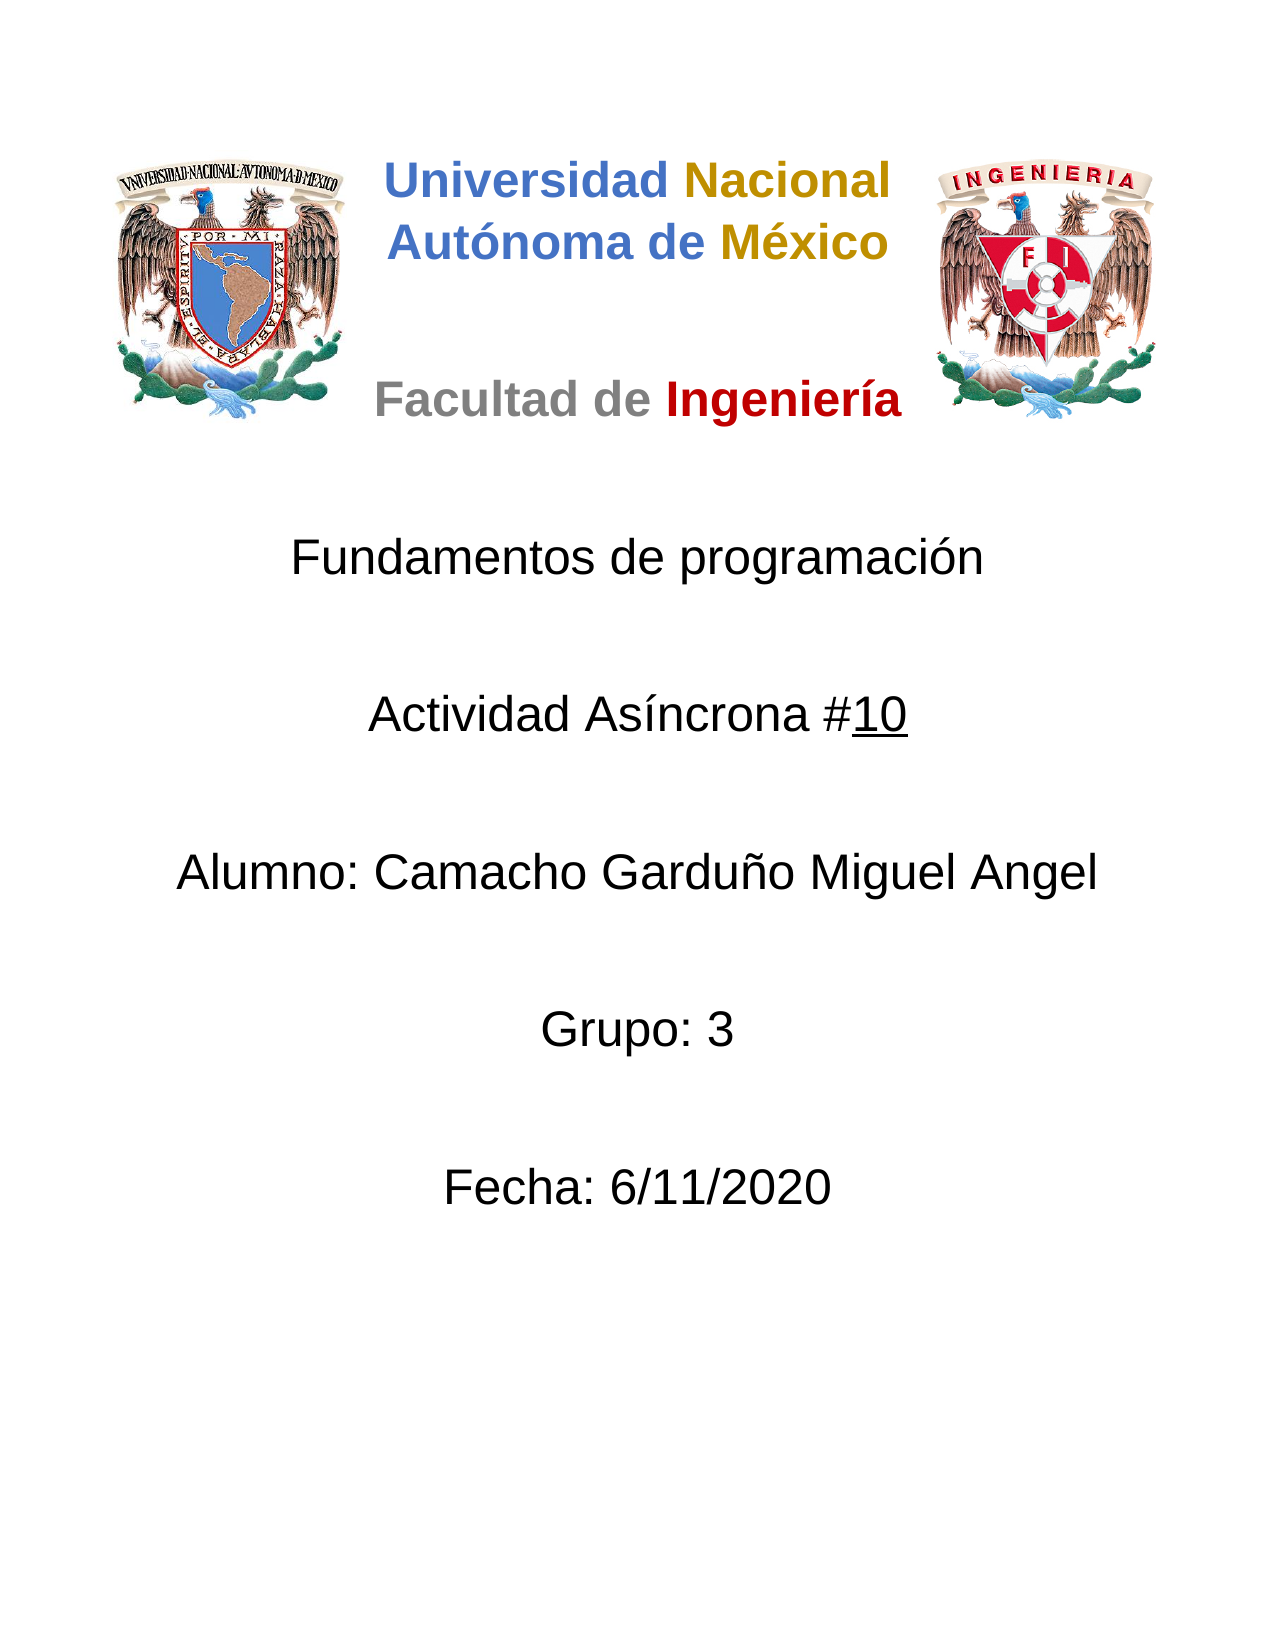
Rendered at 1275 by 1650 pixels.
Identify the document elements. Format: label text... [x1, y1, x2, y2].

text Fundamentos de programación [112, 527, 1162, 584]
text Fecha: 6/11/2020 [112, 1157, 1162, 1214]
text Grupo: 3 [112, 999, 1162, 1057]
text Facultad de Ingeniería [347, 369, 928, 427]
text Alumno: Camacho Garduño Miguel Angel [112, 842, 1162, 899]
text Universidad Nacional Autónoma de México [347, 150, 928, 269]
text Actividad Asíncrona #10 [112, 684, 1162, 742]
picture [928, 150, 1163, 428]
picture [112, 150, 347, 428]
